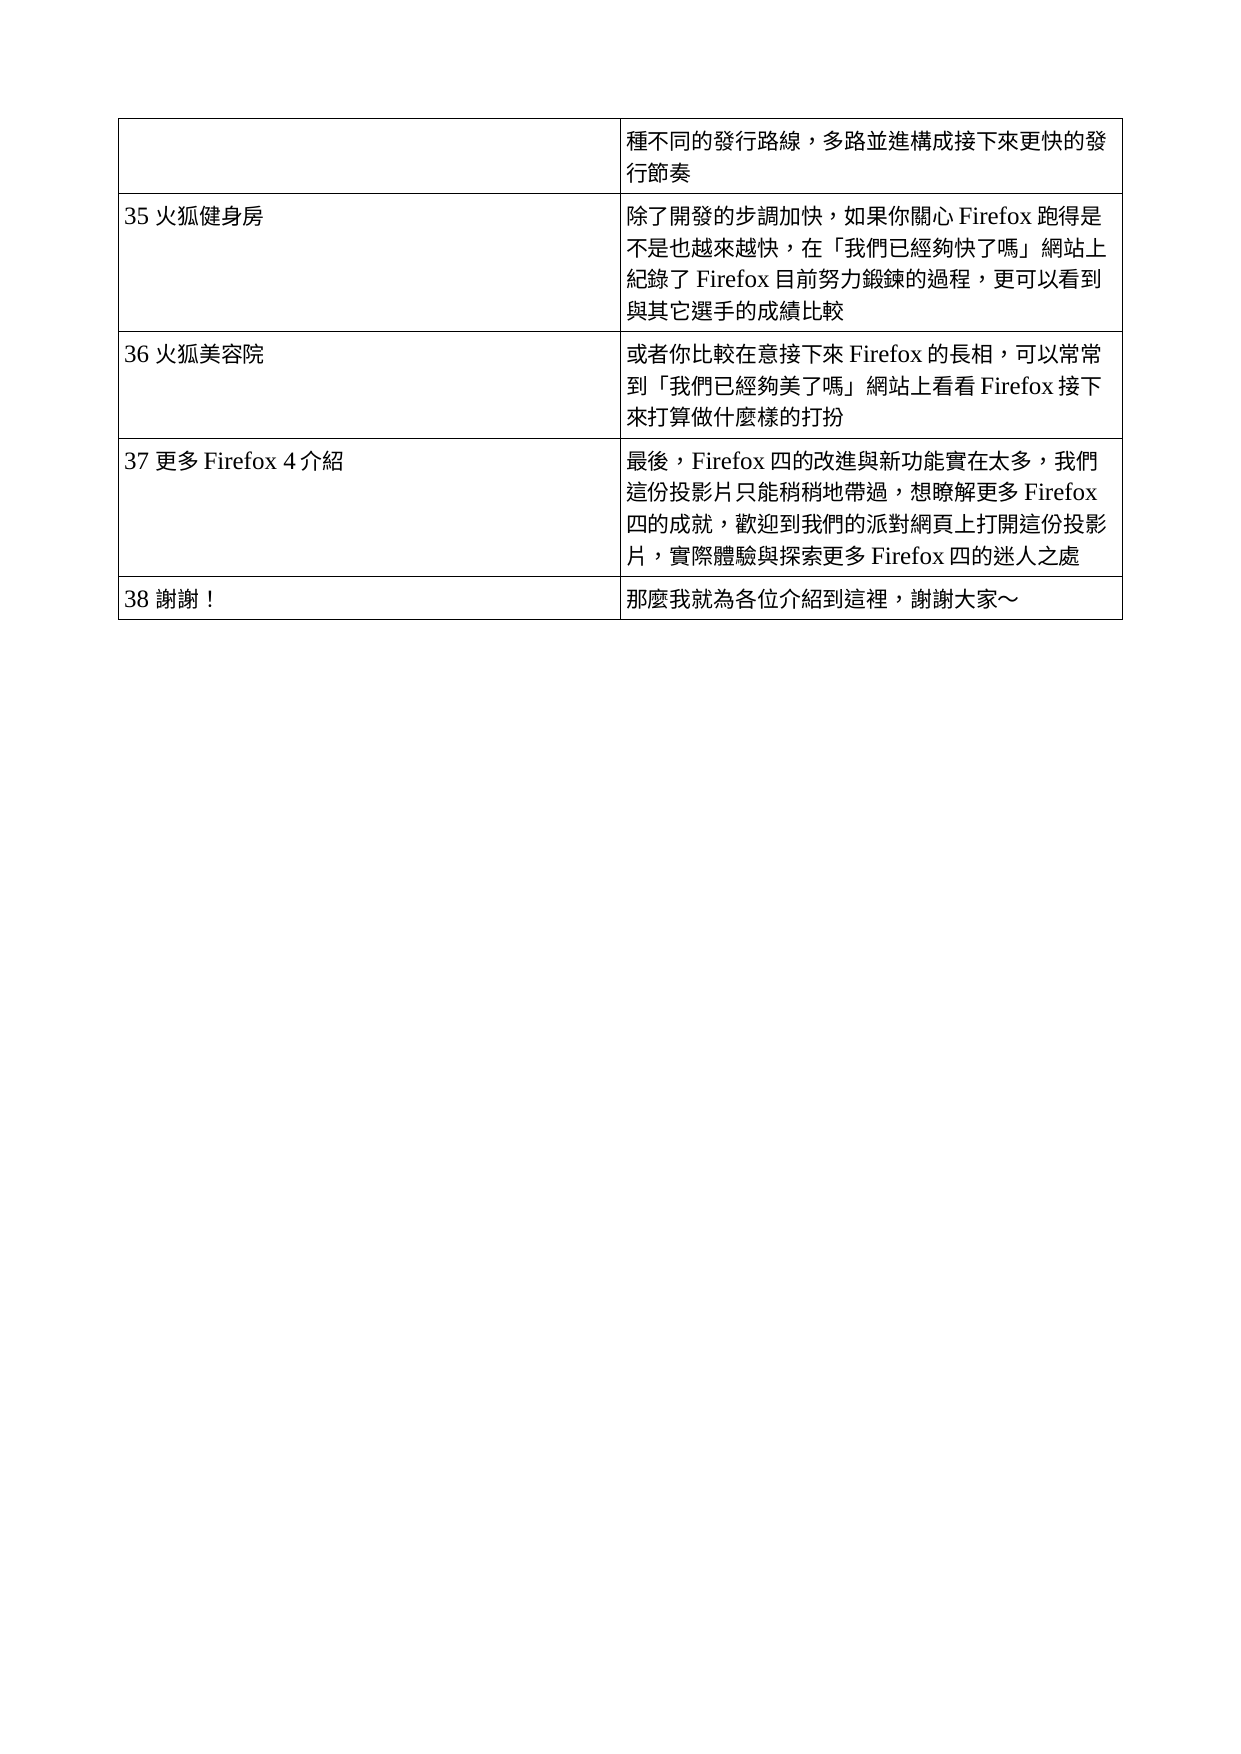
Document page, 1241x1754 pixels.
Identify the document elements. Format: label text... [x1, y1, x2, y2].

table_cell 種不同的發行路線，多路並進構成接下來更快的發行節奏 [621, 119, 1122, 193]
table_cell 35 火狐健身房 [119, 194, 620, 331]
table_cell 最後，Firefox四的改進與新功能實在太多，我們這份投影片只能稍稍地帶過，想瞭解更多Firefox四的成就，歡迎到我們的派對網頁上打開這份投影片，實際體驗與探索更多Firefox四的迷人之處 [621, 439, 1122, 576]
table_cell 或者你比較在意接下來Firefox的長相，可以常常到「我們已經夠美了嗎」網站上看看Firefox接下來打算做什麼樣的打扮 [621, 332, 1122, 438]
table_cell 那麼我就為各位介紹到這裡，謝謝大家～ [621, 577, 1122, 619]
table_cell 除了開發的步調加快，如果你關心Firefox跑得是不是也越來越快，在「我們已經夠快了嗎」網站上紀錄了Firefox目前努力鍛鍊的過程，更可以看到與其它選手的成績比較 [621, 194, 1122, 331]
table_cell 38 謝謝！ [119, 577, 620, 619]
table_cell [119, 119, 620, 193]
table_cell 37 更多Firefox 4介紹 [119, 439, 620, 576]
table_cell 36 火狐美容院 [119, 332, 620, 438]
